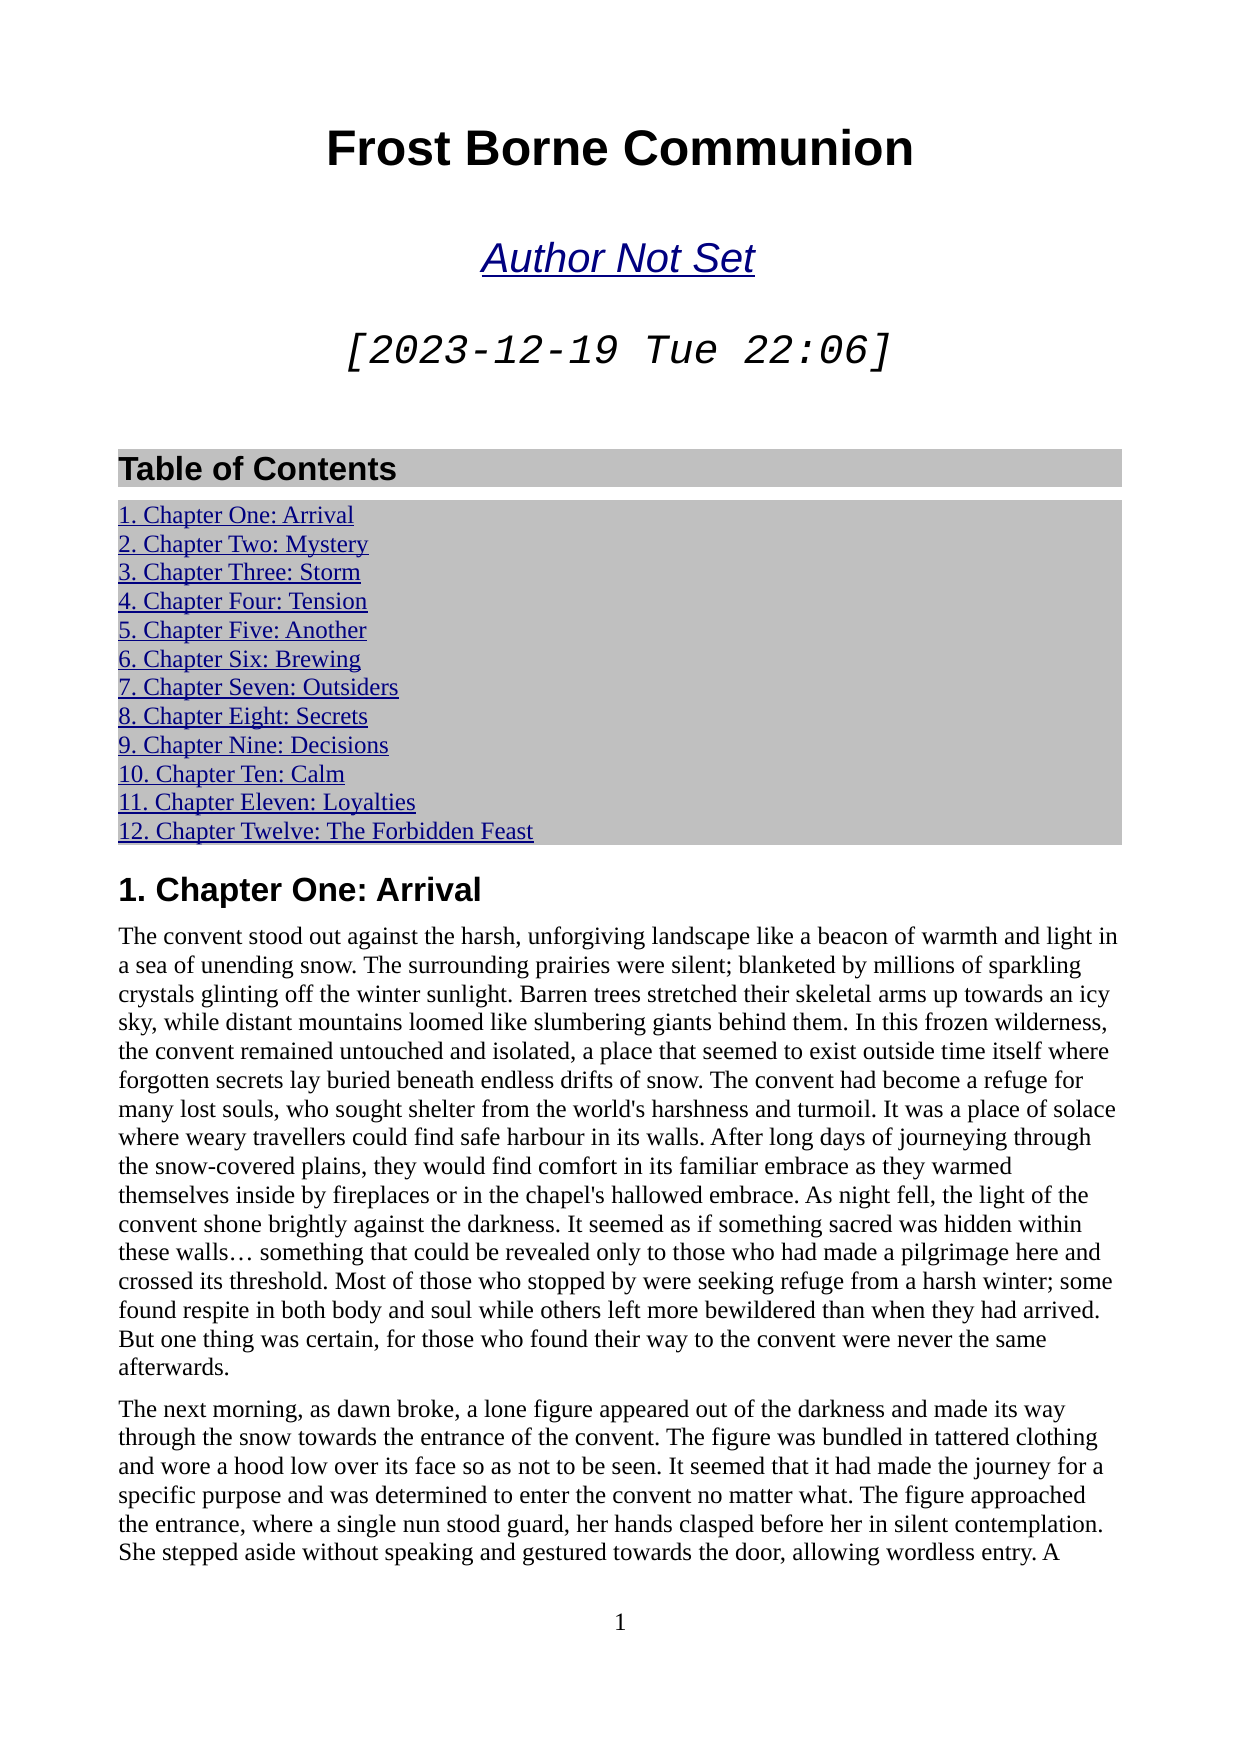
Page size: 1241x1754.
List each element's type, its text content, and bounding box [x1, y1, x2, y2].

text 11. Chapter Eleven: Loyalties [118, 787, 1122, 816]
text 2. Chapter Two: Mystery [118, 529, 1122, 557]
subtitle Chapter One: Arrival [118, 870, 1122, 909]
text 7. Chapter Seven: Outsiders [118, 672, 1122, 701]
text 9. Chapter Nine: Decisions [118, 730, 1122, 759]
subtitle Author Not Set [118, 233, 1122, 281]
text 4. Chapter Four: Tension [118, 586, 1122, 615]
text 3. Chapter Three: Storm [118, 557, 1122, 586]
text 5. Chapter Five: Another [118, 615, 1122, 644]
text 6. Chapter Six: Brewing [118, 644, 1122, 672]
subtitle Table of Contents [118, 449, 1122, 487]
text 1. Chapter One: Arrival [118, 500, 1122, 529]
text 8. Chapter Eight: Secrets [118, 701, 1122, 730]
text The convent stood out against the harsh, unforgiving landscape like a beacon of warmth and light in a sea of unending snow. The surrounding prairies were silent; blanketed by millions of sparkling crystals glinting off the winter sunlight. Barren trees stretched their skeletal arms up towards an icy sky, while distant mountains loomed like slumbering giants behind them. In this frozen wilderness, the convent remained untouched and isolated, a place that seemed to exist outside time itself where forgotten secrets lay buried beneath endless drifts of snow. The convent had become a refuge for many lost souls, who sought shelter from the world's harshness and turmoil. It was a place of solace where weary travellers could find safe harbour in its walls. After long days of journeying through the snow-covered plains, they would find comfort in its familiar embrace as they warmed themselves inside by fireplaces or in the chapel's hallowed embrace. As night fell, the light of the convent shone brightly against the darkness. It seemed as if something sacred was hidden within these walls… something that could be revealed only to those who had made a pilgrimage here and crossed its threshold. Most of those who stopped by were seeking refuge from a harsh winter; some found respite in both body and soul while others left more bewildered than when they had arrived. But one thing was certain, for those who found their way to the convent were never the same afterwards. [118, 921, 1122, 1381]
subtitle [2023-12-19 Tue 22:06] [118, 329, 1122, 376]
text The next morning, as dawn broke, a lone figure appeared out of the darkness and made its way through the snow towards the entrance of the convent. The figure was bundled in tattered clothing and wore a hood low over its face so as not to be seen. It seemed that it had made the journey for a specific purpose and was determined to enter the convent no matter what. The figure approached the entrance, where a single nun stood guard, her hands clasped before her in silent contemplation. She stepped aside without speaking and gestured towards the door, allowing wordless entry. A [118, 1394, 1122, 1566]
text 12. Chapter Twelve: The Forbidden Feast [118, 816, 1122, 845]
title Frost Borne Communion [118, 118, 1122, 176]
text 10. Chapter Ten: Calm [118, 759, 1122, 787]
